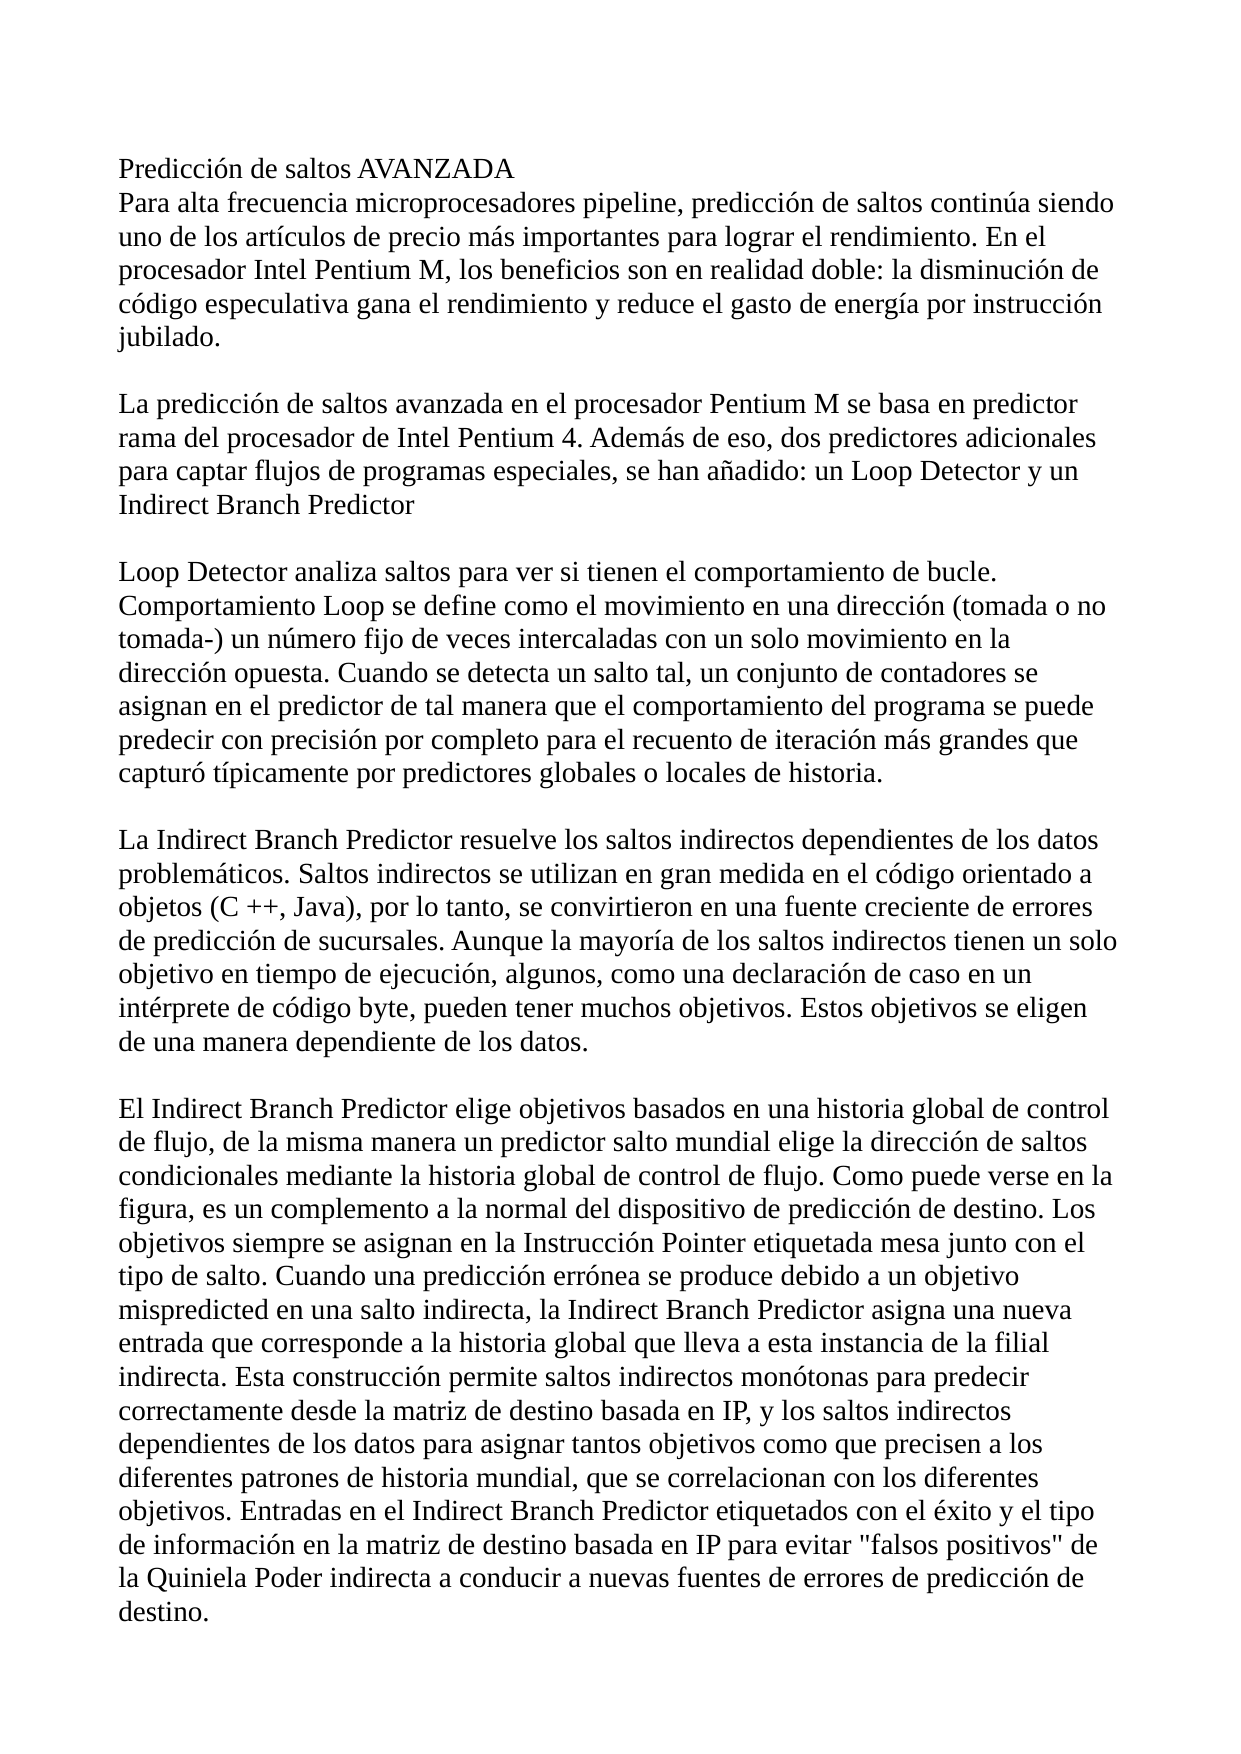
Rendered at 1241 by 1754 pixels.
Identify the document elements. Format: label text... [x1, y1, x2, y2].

text Loop Detector analiza saltos para ver si tienen el comportamiento de bucle. Comportamiento Loop se define como el movimiento en una dirección (tomada o no tomada-) un número fijo de veces intercaladas con un solo movimiento en la dirección opuesta. Cuando se detecta un salto tal, un conjunto de contadores se asignan en el predictor de tal manera que el comportamiento del programa se puede predecir con precisión por completo para el recuento de iteración más grandes que capturó típicamente por predictores globales o locales de historia. [118, 554, 1122, 789]
text Predicción de saltos AVANZADA [118, 152, 1122, 185]
text La predicción de saltos avanzada en el procesador Pentium M se basa en predictor rama del procesador de Intel Pentium 4. Además de eso, dos predictores adicionales para captar flujos de programas especiales, se han añadido: un Loop Detector y un Indirect Branch Predictor [118, 386, 1122, 521]
text La Indirect Branch Predictor resuelve los saltos indirectos dependientes de los datos problemáticos. Saltos indirectos se utilizan en gran medida en el código orientado a objetos (C ++, Java), por lo tanto, se convirtieron en una fuente creciente de errores de predicción de sucursales. Aunque la mayoría de los saltos indirectos tienen un solo objetivo en tiempo de ejecución, algunos, como una declaración de caso en un intérprete de código byte, pueden tener muchos objetivos. Estos objetivos se eligen de una manera dependiente de los datos. [118, 822, 1122, 1057]
text El Indirect Branch Predictor elige objetivos basados en una historia global de control de flujo, de la misma manera un predictor salto mundial elige la dirección de saltos condicionales mediante la historia global de control de flujo. Como puede verse en la figura, es un complemento a la normal del dispositivo de predicción de destino. Los objetivos siempre se asignan en la Instrucción Pointer etiquetada mesa junto con el tipo de salto. Cuando una predicción errónea se produce debido a un objetivo mispredicted en una salto indirecta, la Indirect Branch Predictor asigna una nueva entrada que corresponde a la historia global que lleva a esta instancia de la filial indirecta. Esta construcción permite saltos indirectos monótonas para predecir correctamente desde la matriz de destino basada en IP, y los saltos indirectos dependientes de los datos para asignar tantos objetivos como que precisen a los diferentes patrones de historia mundial, que se correlacionan con los diferentes objetivos. Entradas en el Indirect Branch Predictor etiquetados con el éxito y el tipo de información en la matriz de destino basada en IP para evitar "falsos positivos" de la Quiniela Poder indirecta a conducir a nuevas fuentes de errores de predicción de destino. [118, 1091, 1122, 1627]
text Para alta frecuencia microprocesadores pipeline, predicción de saltos continúa siendo uno de los artículos de precio más importantes para lograr el rendimiento. En el procesador Intel Pentium M, los beneficios son en realidad doble: la disminución de código especulativa gana el rendimiento y reduce el gasto de energía por instrucción jubilado. [118, 185, 1122, 353]
